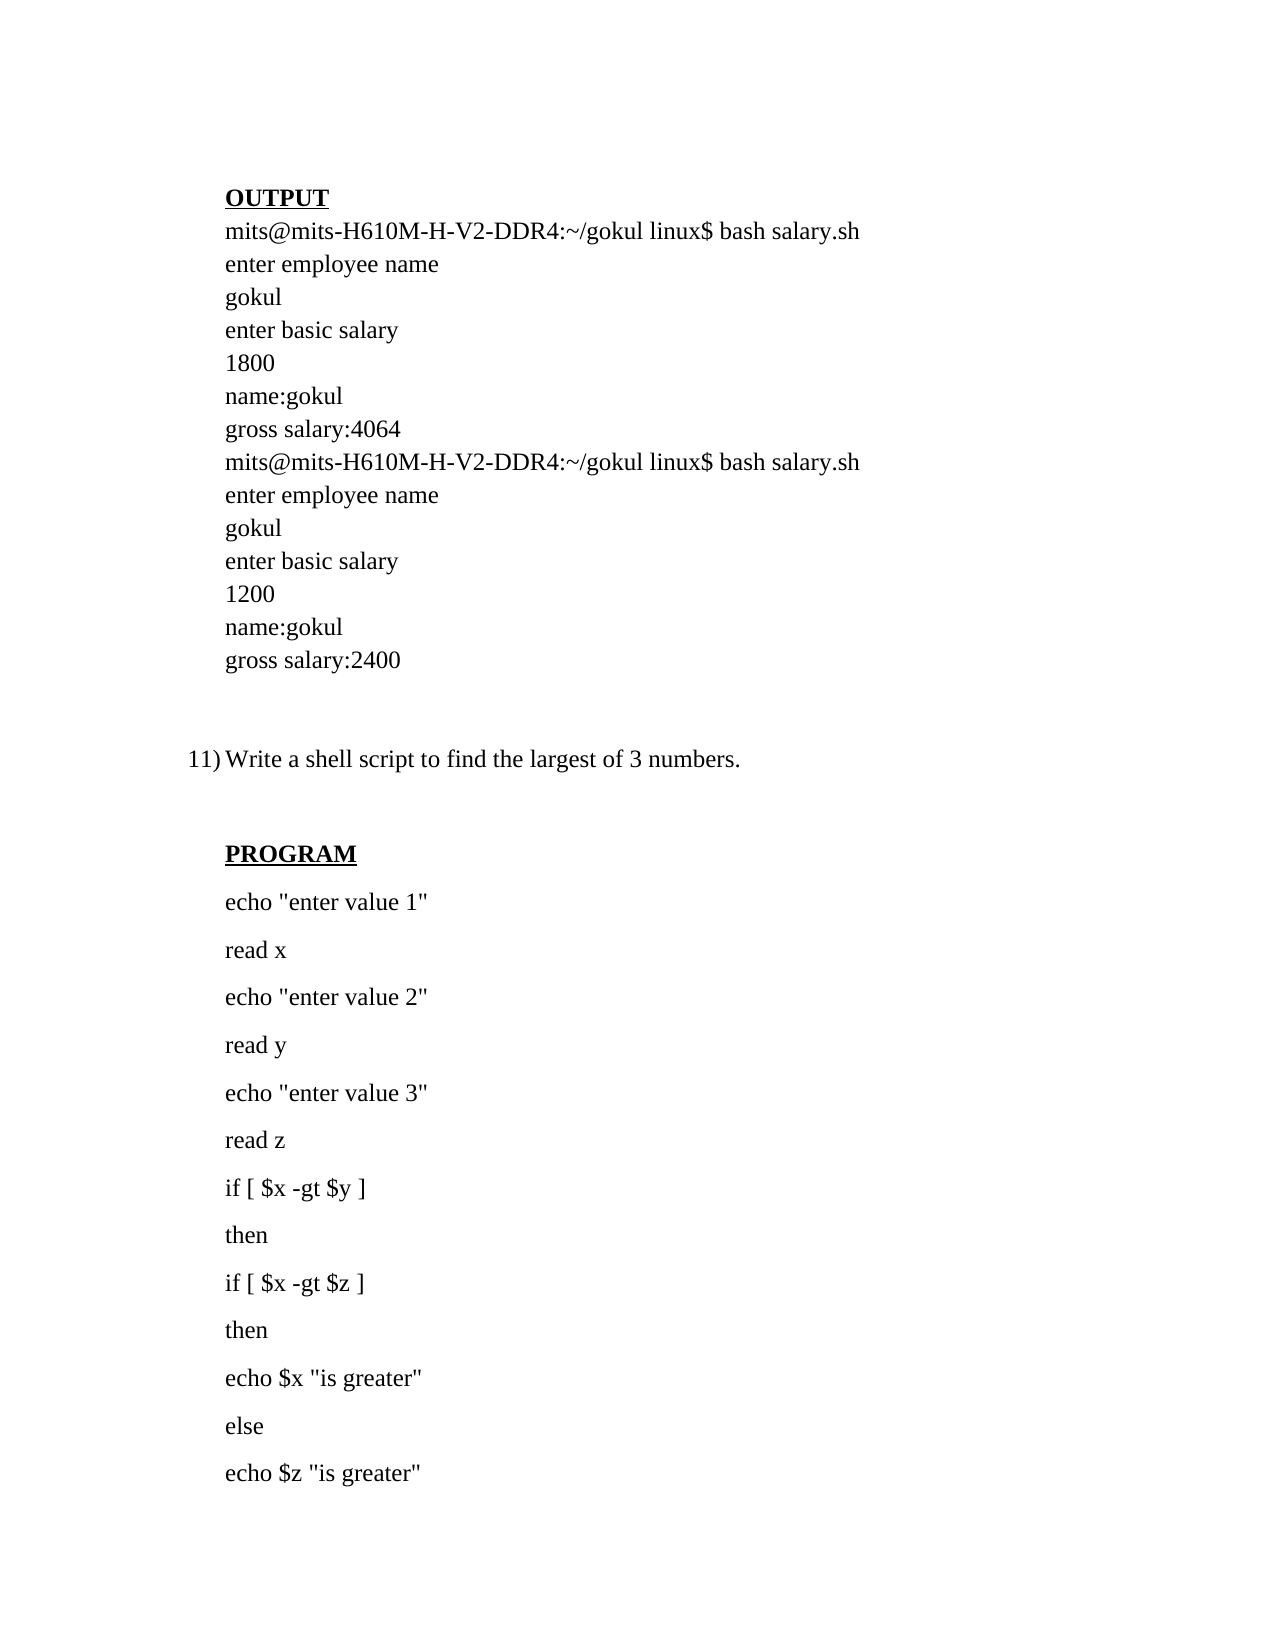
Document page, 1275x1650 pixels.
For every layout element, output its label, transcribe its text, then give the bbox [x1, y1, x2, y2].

text name:gokul [150, 612, 1125, 641]
text gross salary:2400 [150, 645, 1125, 674]
text enter basic salary [150, 546, 1125, 575]
text mits@mits-H610M-H-V2-DDR4:~/gokul linux$ bash salary.sh [150, 447, 1125, 476]
text enter employee name [150, 480, 1125, 509]
text OUTPUT [150, 183, 1125, 212]
list then [187, 1316, 1125, 1344]
text 1800 [150, 348, 1125, 377]
list echo "enter value 2" [187, 982, 1125, 1011]
text gokul [150, 513, 1125, 542]
text gokul [150, 282, 1125, 311]
list read y [187, 1030, 1125, 1059]
list read z [187, 1125, 1125, 1154]
list if [ $x -gt $y ] [187, 1173, 1125, 1202]
list echo $x "is greater" [187, 1363, 1125, 1392]
list echo "enter value 3" [187, 1078, 1125, 1106]
text name:gokul [150, 381, 1125, 410]
list read x [187, 935, 1125, 963]
list echo "enter value 1" [187, 887, 1125, 916]
text enter basic salary [150, 315, 1125, 344]
list PROGRAM [187, 839, 1125, 868]
text 1200 [150, 579, 1125, 608]
list else [187, 1411, 1125, 1439]
text gross salary:4064 [150, 414, 1125, 443]
text enter employee name [150, 249, 1125, 278]
list if [ $x -gt $z ] [187, 1268, 1125, 1297]
text mits@mits-H610M-H-V2-DDR4:~/gokul linux$ bash salary.sh [150, 216, 1125, 245]
list then [187, 1220, 1125, 1249]
list echo $z "is greater" [187, 1458, 1125, 1487]
list Write a shell script to find the largest of 3 numbers. [187, 744, 1125, 773]
